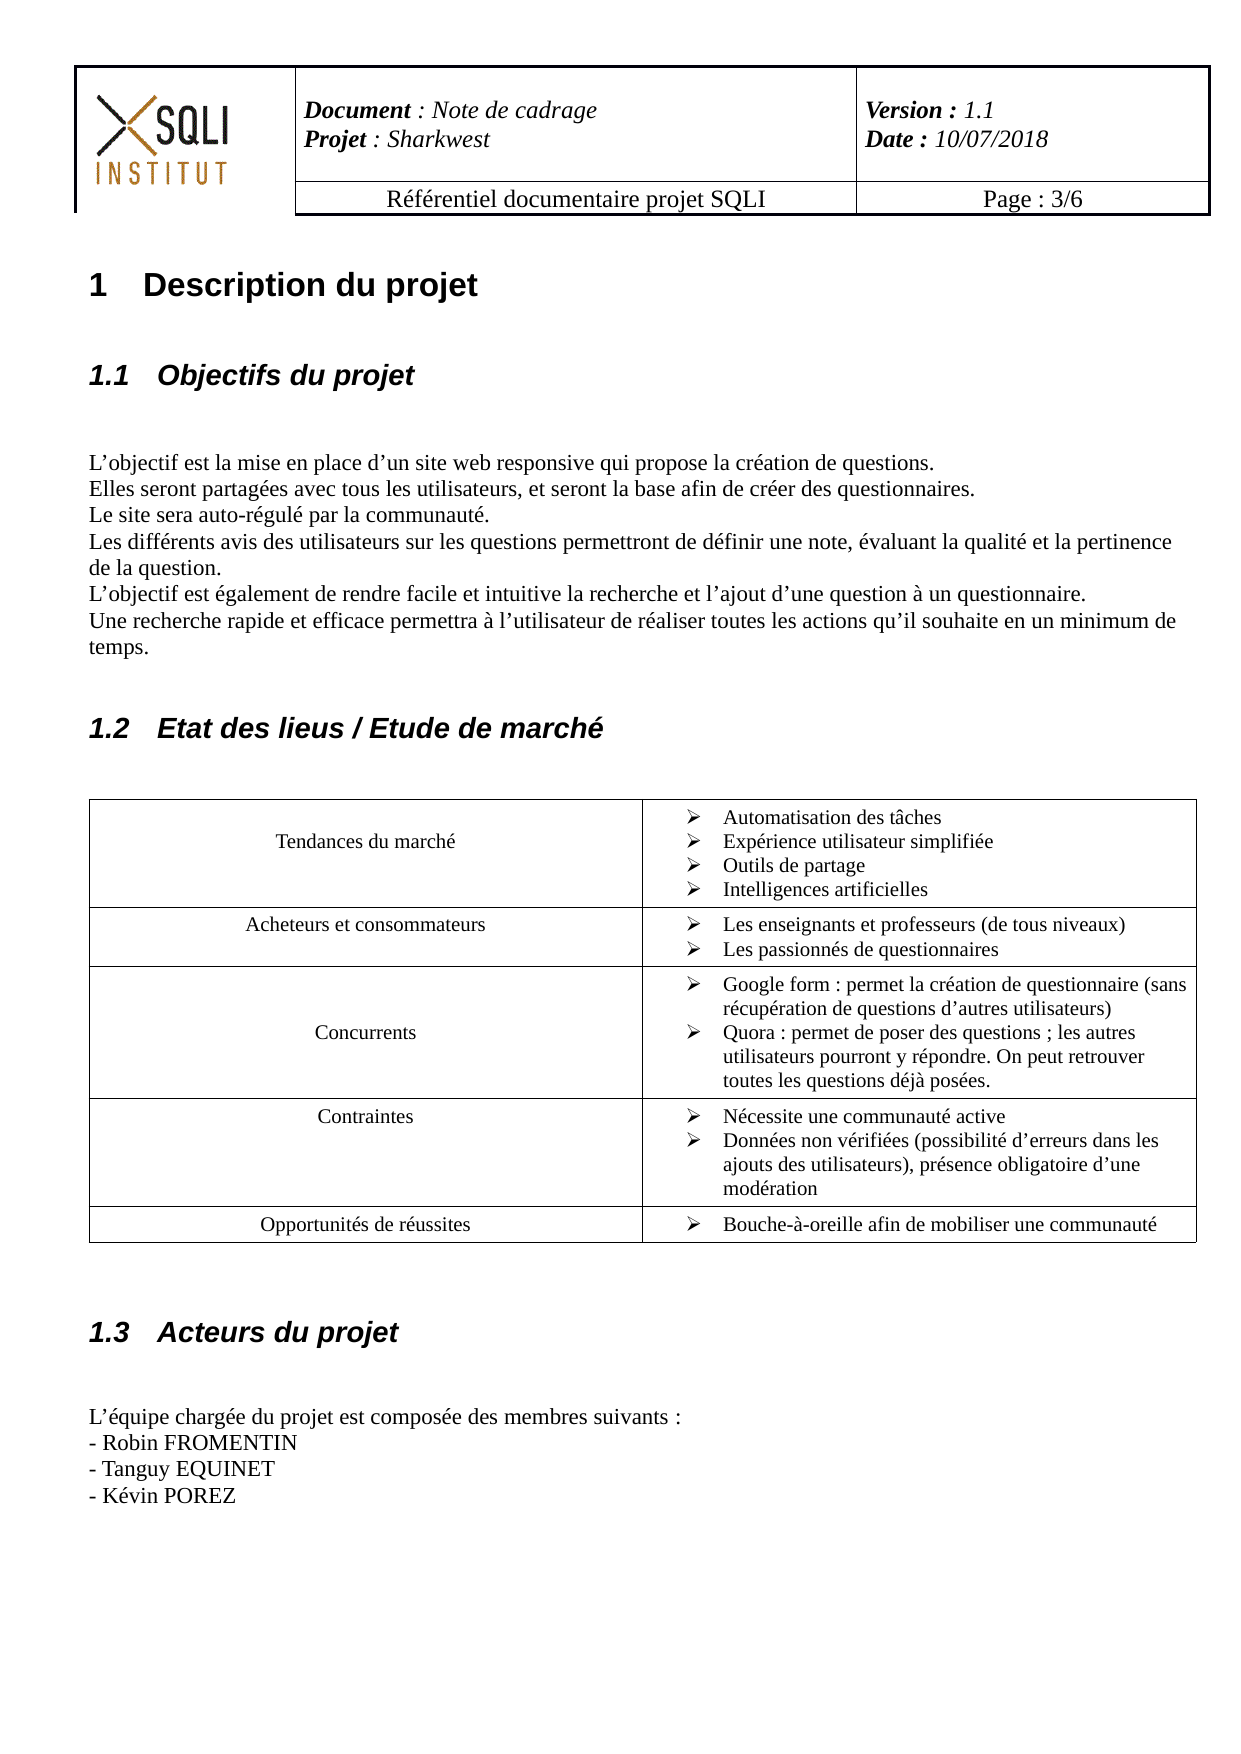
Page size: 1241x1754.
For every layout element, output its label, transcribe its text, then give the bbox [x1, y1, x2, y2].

text - Robin FROMENTIN [89, 1429, 1196, 1455]
text L’équipe chargée du projet est composée des membres suivants : [89, 1403, 1196, 1429]
table_cell Opportunités de réussites [90, 1207, 642, 1242]
subtitle Objectifs du projet [89, 358, 1196, 392]
text L’objectif est également de rendre facile et intuitive la recherche et l’ajout d’une question à un questionnaire. [89, 580, 1196, 607]
table_cell Les enseignants et professeurs (de tous niveaux) Les passionnés de questionnaires [643, 908, 1196, 966]
subtitle Description du projet [89, 265, 1196, 303]
table_cell Google form : permet la création de questionnaire (sans récupération de questions d’autres utilisateurs) Quora : permet de poser des questions ; les autres utilisateurs pourront y répondre. On peut retrouver toutes les questions déjà posées. [643, 967, 1196, 1098]
subtitle Acteurs du projet [89, 1315, 1196, 1348]
text L’objectif est la mise en place d’un site web responsive qui propose la création de questions. [89, 449, 1196, 475]
text - Tanguy EQUINET [89, 1455, 1196, 1482]
text - Kévin POREZ [89, 1482, 1196, 1508]
table_header Tendances du marché [90, 800, 642, 907]
text Le site sera auto-régulé par la communauté. [89, 501, 1196, 528]
table_cell Contraintes [90, 1099, 642, 1206]
table_cell Acheteurs et consommateurs [90, 908, 642, 966]
table_header Automatisation des tâches Expérience utilisateur simplifiée Outils de partage Intelligences artificielles [643, 800, 1196, 907]
picture [87, 84, 284, 196]
text Les différents avis des utilisateurs sur les questions permettront de définir une note, évaluant la qualité et la pertinence de la question. [89, 528, 1196, 580]
table_cell Concurrents [90, 967, 642, 1098]
text Elles seront partagées avec tous les utilisateurs, et seront la base afin de créer des questionnaires. [89, 475, 1196, 501]
table_cell Bouche-à-oreille afin de mobiliser une communauté [643, 1207, 1196, 1242]
subtitle Etat des lieus / Etude de marché [89, 711, 1196, 744]
text Une recherche rapide et efficace permettra à l’utilisateur de réaliser toutes les actions qu’il souhaite en un minimum de temps. [89, 607, 1196, 659]
table_cell Nécessite une communauté active Données non vérifiées (possibilité d’erreurs dans les ajouts des utilisateurs), présence obligatoire d’une modération [643, 1099, 1196, 1206]
